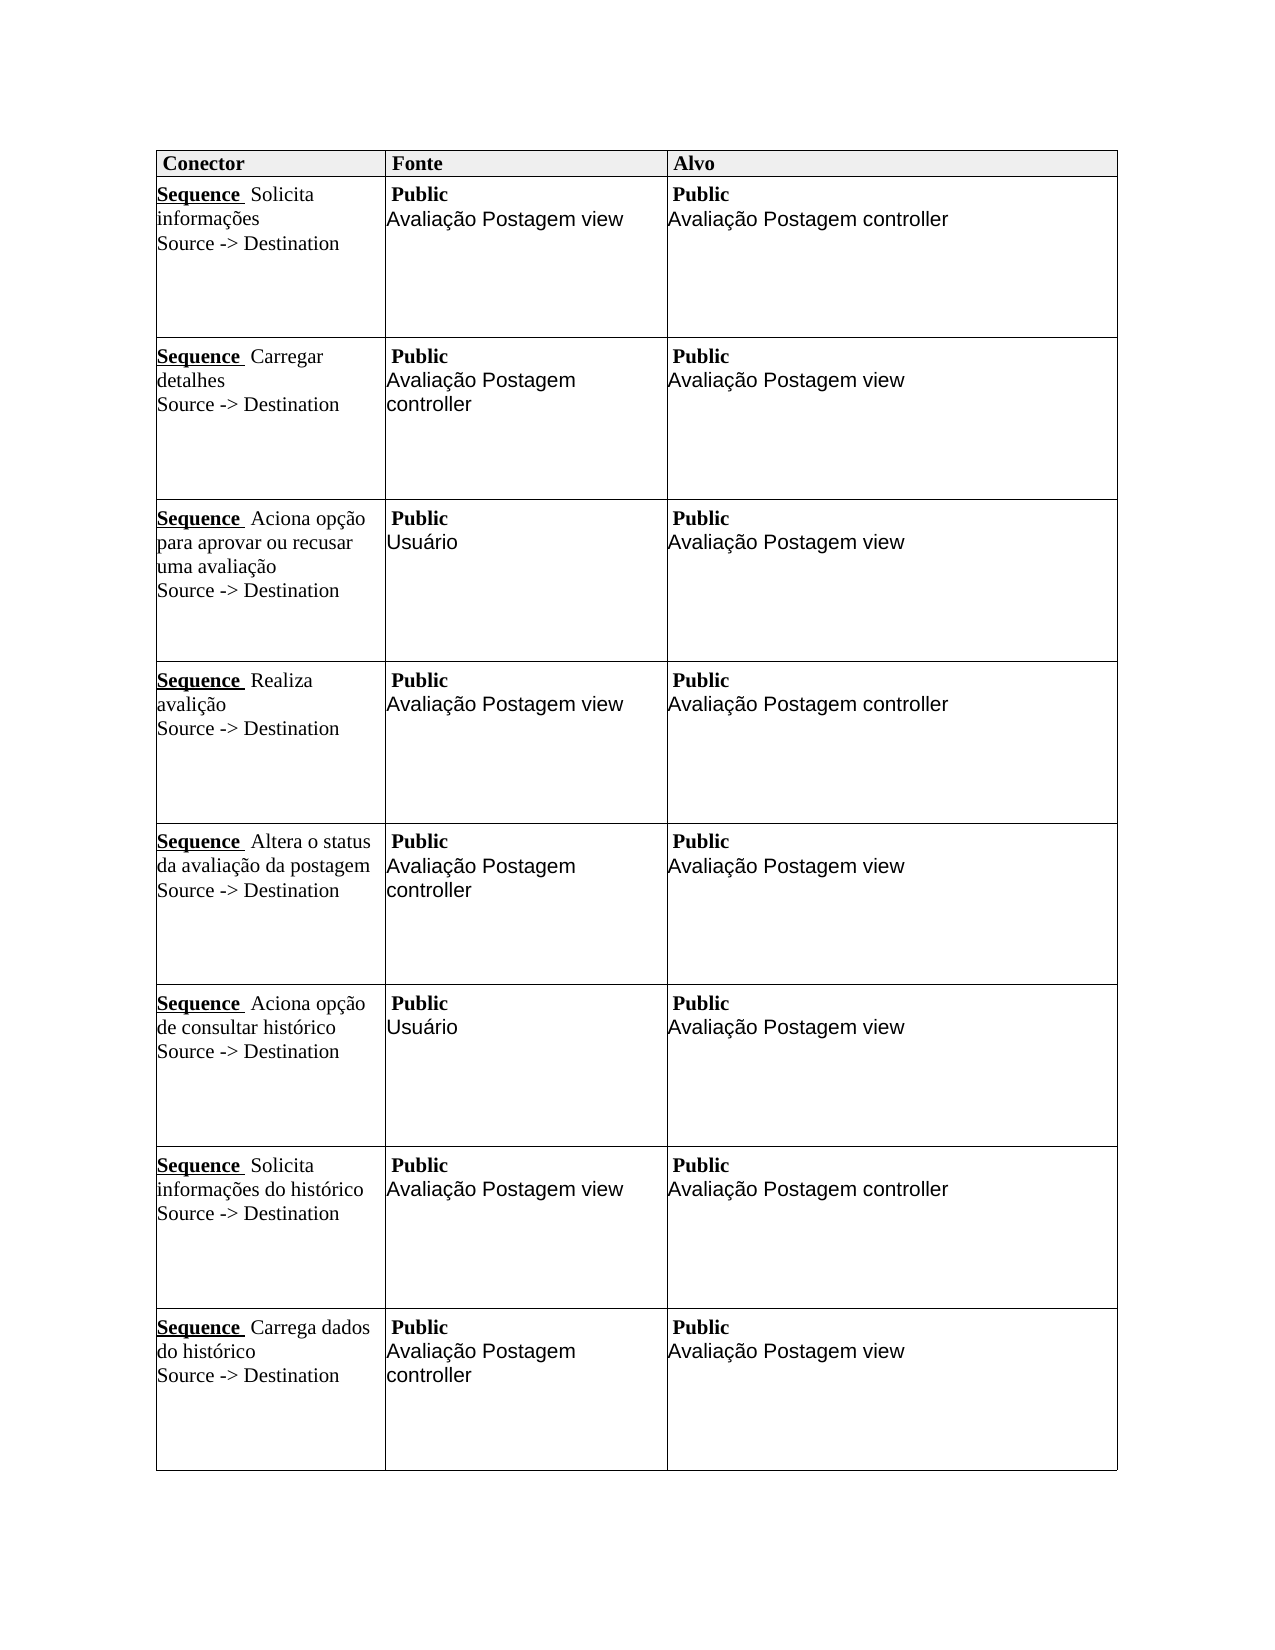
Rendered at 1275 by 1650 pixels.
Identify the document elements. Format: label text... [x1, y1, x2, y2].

table_cell Public Avaliação Postagem view [386, 177, 667, 337]
table_cell Public Avaliação Postagem controller [668, 1147, 1117, 1308]
table_cell Sequence Carrega dados do histórico Source -> Destination [157, 1309, 385, 1470]
table_cell Public Usuário [386, 500, 667, 661]
table_cell Public Avaliação Postagem view [668, 1309, 1117, 1470]
table_cell Sequence Carregar detalhes Source -> Destination [157, 338, 385, 499]
table_cell Public Avaliação Postagem controller [668, 177, 1117, 337]
table_cell Public Avaliação Postagem view [668, 985, 1117, 1146]
table_cell Public Usuário [386, 985, 667, 1146]
table_cell Public Avaliação Postagem view [668, 500, 1117, 661]
table_cell Sequence Altera o status da avaliação da postagem Source -> Destination [157, 824, 385, 984]
table_header Conector [157, 151, 385, 176]
table_cell Public Avaliação Postagem view [386, 1147, 667, 1308]
table_cell Public Avaliação Postagem controller [386, 1309, 667, 1470]
table_cell Sequence Solicita informações Source -> Destination [157, 177, 385, 337]
table_cell Public Avaliação Postagem view [668, 338, 1117, 499]
table_cell Public Avaliação Postagem controller [386, 338, 667, 499]
table_header Fonte [386, 151, 667, 176]
table_cell Public Avaliação Postagem controller [386, 824, 667, 984]
table_header Alvo [668, 151, 1117, 176]
table_cell Sequence Solicita informações do histórico Source -> Destination [157, 1147, 385, 1308]
table_cell Sequence Aciona opção para aprovar ou recusar uma avaliação Source -> Destination [157, 500, 385, 661]
table_cell Public Avaliação Postagem view [668, 824, 1117, 984]
table_cell Public Avaliação Postagem controller [668, 662, 1117, 823]
table_cell Sequence Aciona opção de consultar histórico Source -> Destination [157, 985, 385, 1146]
table_cell Public Avaliação Postagem view [386, 662, 667, 823]
table_cell Sequence Realiza avalição Source -> Destination [157, 662, 385, 823]
